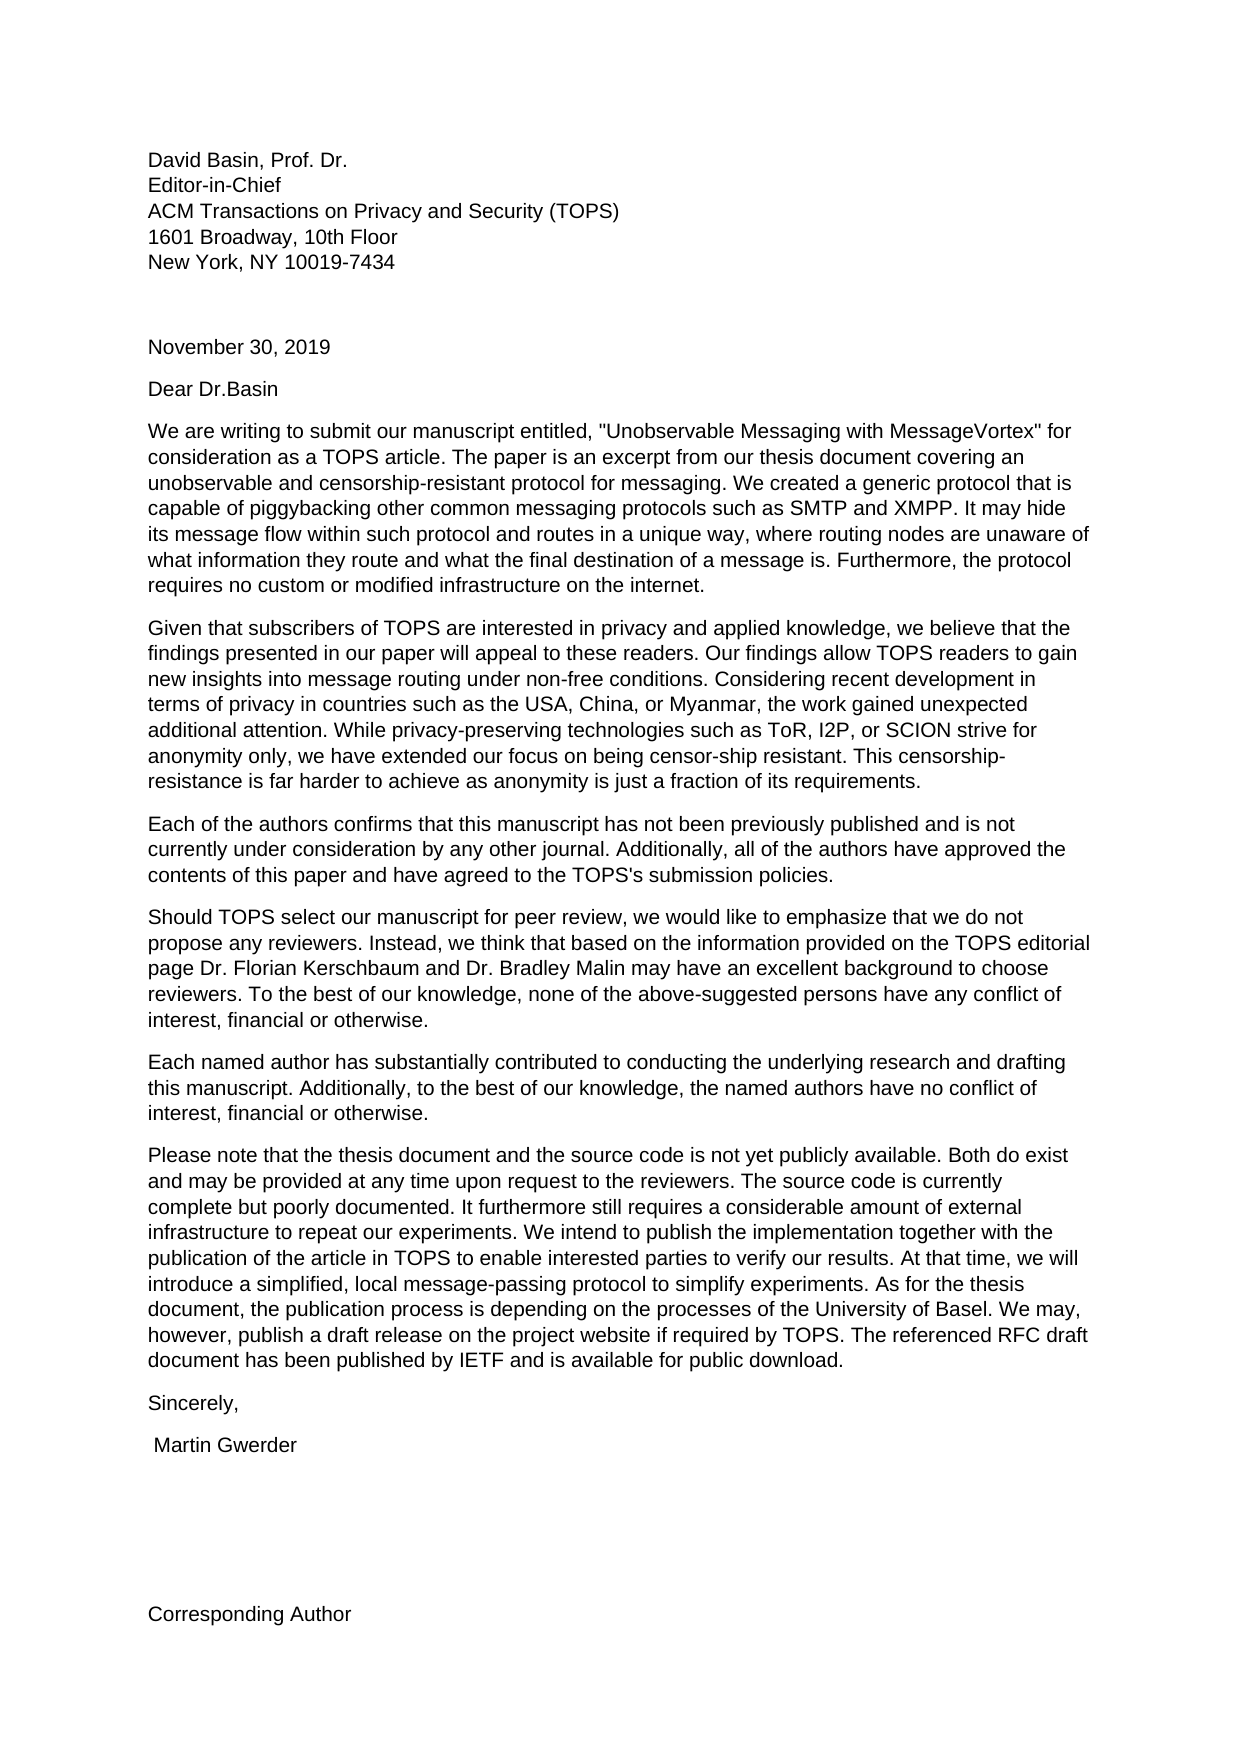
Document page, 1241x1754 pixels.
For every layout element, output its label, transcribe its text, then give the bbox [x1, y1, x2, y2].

text Should TOPS select our manuscript for peer review, we would like to emphasize that we do not propose any reviewers. Instead, we think that based on the information provided on the TOPS editorial page Dr. Florian Kerschbaum and Dr. Bradley Malin may have an excellent background to choose reviewers. To the best of our knowledge, none of the above-suggested persons have any conflict of interest, financial or otherwise. [148, 905, 1093, 1031]
text Corresponding Author [148, 1602, 1093, 1626]
text Dear Dr.Basin [148, 377, 1093, 401]
text November 30, 2019 [148, 335, 1093, 359]
text Sincerely, [148, 1391, 1093, 1414]
text Martin Gwerder [148, 1433, 1093, 1457]
text Each named author has substantially contributed to conducting the underlying research and drafting this manuscript. Additionally, to the best of our knowledge, the named authors have no conflict of interest, financial or otherwise. [148, 1050, 1093, 1125]
text We are writing to submit our manuscript entitled, "Unobservable Messaging with MessageVortex" for consideration as a TOPS article. The paper is an excerpt from our thesis document covering an unobservable and censorship-resistant protocol for messaging. We created a generic protocol that is capable of piggybacking other common messaging protocols such as SMTP and XMPP. It may hide its message flow within such protocol and routes in a unique way, where routing nodes are unaware of what information they route and what the final destination of a message is. Furthermore, the protocol requires no custom or modified infrastructure on the internet. [148, 419, 1093, 597]
text Each of the authors confirms that this manuscript has not been previously published and is not currently under consideration by any other journal. Additionally, all of the authors have approved the contents of this paper and have agreed to the TOPS's submission policies. [148, 811, 1093, 887]
text Please note that the thesis document and the source code is not yet publicly available. Both do exist and may be provided at any time upon request to the reviewers. The source code is currently complete but poorly documented. It furthermore still requires a considerable amount of external infrastructure to repeat our experiments. We intend to publish the implementation together with the publication of the article in TOPS to enable interested parties to verify our results. At that time, we will introduce a simplified, local message-passing protocol to simplify experiments. As for the thesis document, the publication process is depending on the processes of the University of Basel. We may, however, publish a draft release on the project website if required by TOPS. The referenced RFC draft document has been published by IETF and is available for public download. [148, 1143, 1093, 1372]
text Given that subscribers of TOPS are interested in privacy and applied knowledge, we believe that the findings presented in our paper will appeal to these readers. Our findings allow TOPS readers to gain new insights into message routing under non-free conditions. Considering recent development in terms of privacy in countries such as the USA, China, or Myanmar, the work gained unexpected additional attention. While privacy-preserving technologies such as ToR, I2P, or SCION strive for anonymity only, we have extended our focus on being censor-ship resistant. This censorship-resistance is far harder to achieve as anonymity is just a fraction of its requirements. [148, 615, 1093, 793]
text David Basin, Prof. Dr. Editor-in-Chief ACM Transactions on Privacy and Security (TOPS) 1601 Broadway, 10th Floor New York, NY 10019-7434 [148, 148, 1093, 274]
